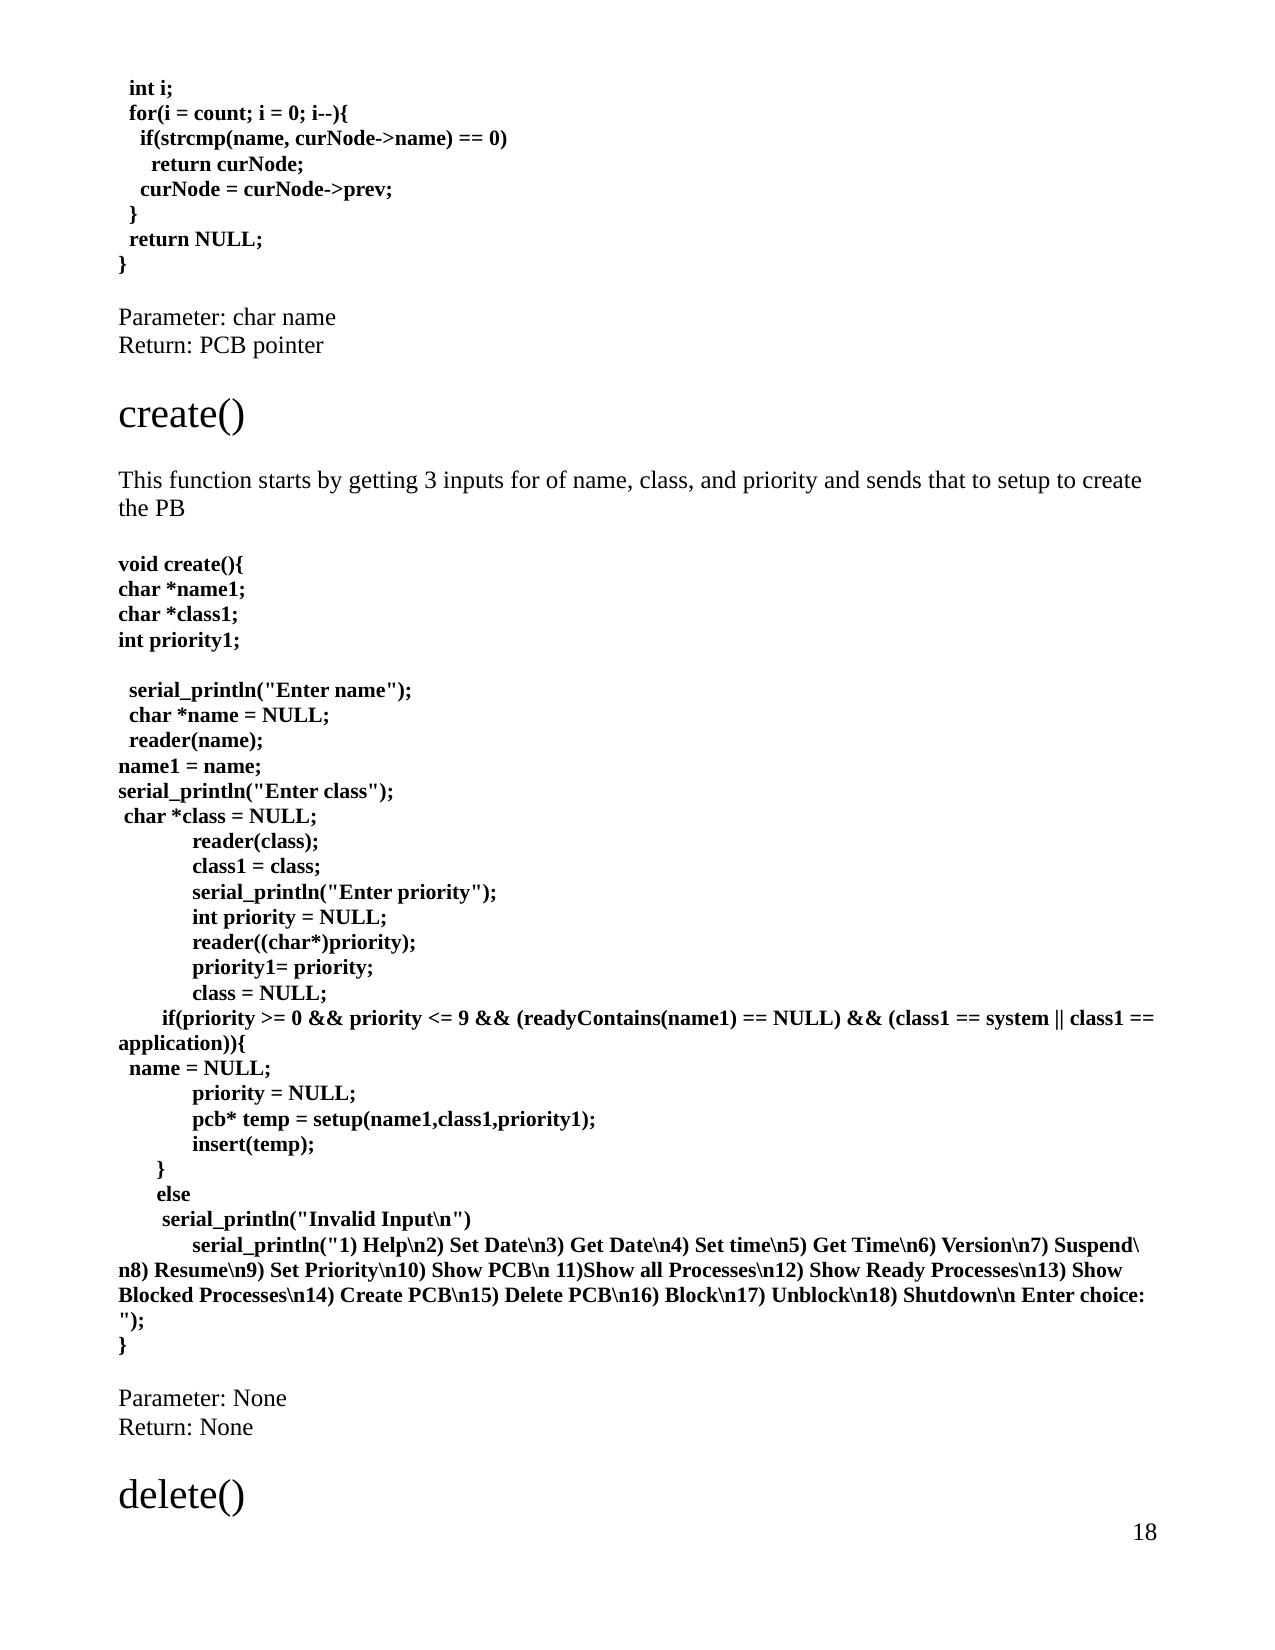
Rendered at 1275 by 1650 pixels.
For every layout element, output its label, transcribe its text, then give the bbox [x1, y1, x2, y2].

text serial_println("Enter class"); [118, 778, 1157, 803]
text } [118, 1332, 1157, 1358]
text char *class = NULL; [118, 803, 1157, 828]
text curNode = curNode->prev; [118, 176, 1157, 201]
text return NULL; [118, 226, 1157, 251]
text insert(temp); [118, 1131, 1157, 1156]
text Parameter: char name [118, 302, 1157, 331]
text for(i = count; i = 0; i--){ [118, 100, 1157, 125]
text serial_println("Invalid Input\n") [118, 1206, 1157, 1232]
text name = NULL; [118, 1055, 1157, 1080]
text priority1= priority; [118, 954, 1157, 979]
text } [118, 251, 1157, 277]
text Return: PCB pointer [118, 331, 1157, 359]
text create() [118, 388, 1157, 436]
text pcb* temp = setup(name1,class1,priority1); [118, 1106, 1157, 1131]
text class = NULL; [118, 979, 1157, 1005]
text void create(){ [118, 551, 1157, 576]
text int priority = NULL; [118, 904, 1157, 929]
text int i; [118, 75, 1157, 100]
text } [118, 1156, 1157, 1181]
text delete() [118, 1469, 1157, 1517]
text char *name1; [118, 576, 1157, 601]
text Parameter: None [118, 1383, 1157, 1412]
text if(strcmp(name, curNode->name) == 0) [118, 125, 1157, 151]
text serial_println("1) Help\n2) Set Date\n3) Get Date\n4) Set time\n5) Get Time\n6) Version\n7) Suspend\n8) Resume\n9) Set Priority\n10) Show PCB\n 11)Show all Processes\n12) Show Ready Processes\n13) Show Blocked Processes\n14) Create PCB\n15) Delete PCB\n16) Block\n17) Unblock\n18) Shutdown\n Enter choice: "); [118, 1232, 1157, 1332]
text serial_println("Enter priority"); [118, 879, 1157, 904]
text reader((char*)priority); [118, 929, 1157, 954]
text priority = NULL; [118, 1080, 1157, 1106]
text } [118, 201, 1157, 226]
text int priority1; [118, 627, 1157, 652]
text reader(name); [118, 727, 1157, 753]
text return curNode; [118, 151, 1157, 176]
text serial_println("Enter name"); [118, 677, 1157, 702]
text This function starts by getting 3 inputs for of name, class, and priority and sends that to setup to create the PB [118, 465, 1157, 522]
text char *class1; [118, 601, 1157, 627]
text else [118, 1181, 1157, 1206]
text name1 = name; [118, 753, 1157, 778]
text Return: None [118, 1412, 1157, 1440]
text if(priority >= 0 && priority <= 9 && (readyContains(name1) == NULL) && (class1 == system || class1 == application)){ [118, 1005, 1157, 1055]
text reader(class); [118, 828, 1157, 853]
text class1 = class; [118, 853, 1157, 879]
text char *name = NULL; [118, 702, 1157, 727]
